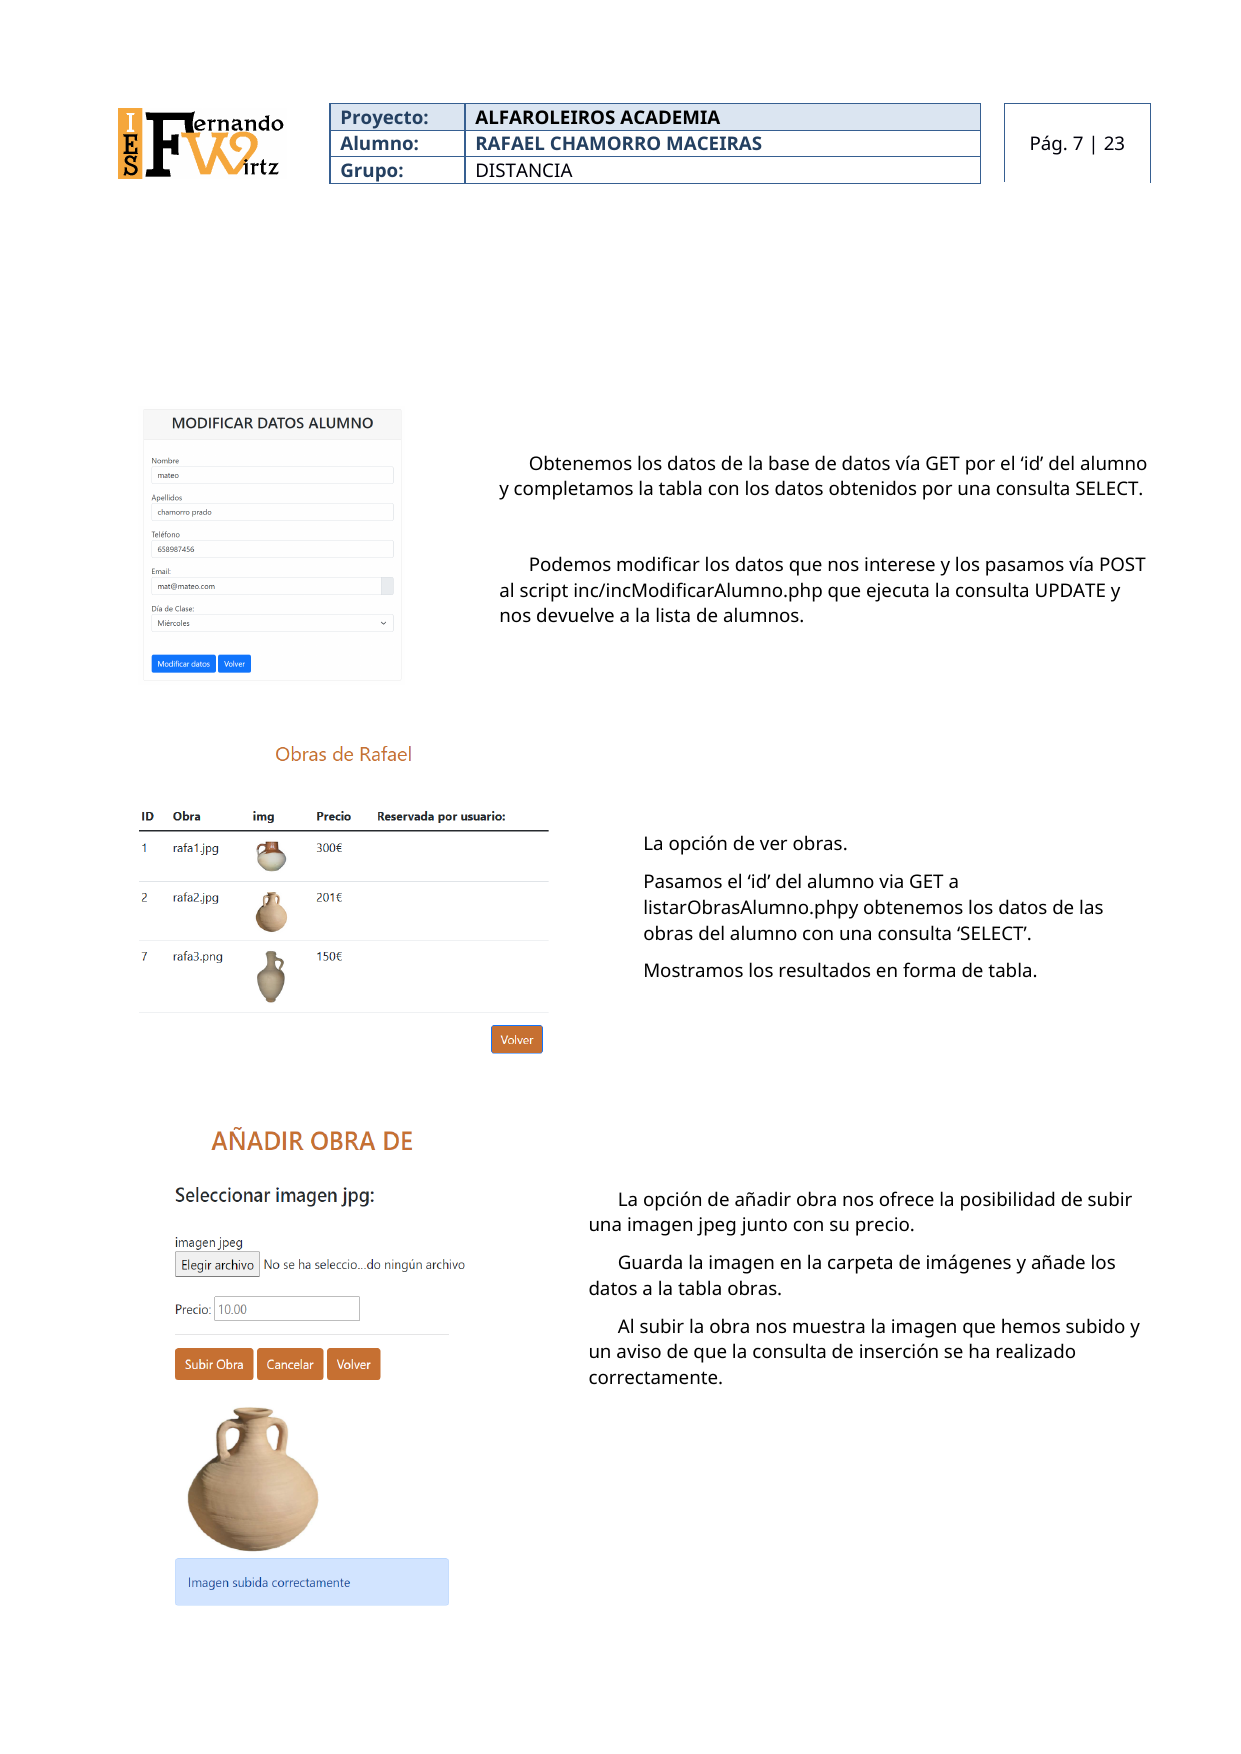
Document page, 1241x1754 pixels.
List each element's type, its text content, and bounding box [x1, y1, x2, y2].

text Podemos modificar los datos que nos interese y los pasamos vía POST al script inc/incModificarAlumno.php que ejecuta la consulta UPDATE y nos devuelve a la lista de alumnos. [405, 552, 1152, 628]
text Obtenemos los datos de la base de datos vía GET por el ‘id’ del alumno y completamos la tabla con los datos obtenidos por una consulta SELECT. [405, 450, 1152, 501]
picture [139, 719, 549, 1067]
text Guarda la imagen en la carpeta de imágenes y añade los datos a la tabla obras. [494, 1249, 1152, 1301]
picture [138, 406, 405, 685]
text La opción de añadir obra nos ofrece la posibilidad de subir una imagen jpeg junto con su precio. [494, 1186, 1152, 1237]
text Pasamos el ‘id’ del alumno via GET a listarObrasAlumno.phpy obtenemos los datos de las obras del alumno con una consulta ‘SELECT’. [549, 869, 1152, 945]
picture [148, 1117, 494, 1616]
text Al subir la obra nos muestra la imagen que hemos subido y un aviso de que la consulta de inserción se ha realizado correctamente. [494, 1313, 1152, 1389]
text La opción de ver obras. [549, 831, 1152, 856]
text Mostramos los resultados en forma de tabla. [549, 958, 1152, 983]
picture [118, 108, 287, 179]
